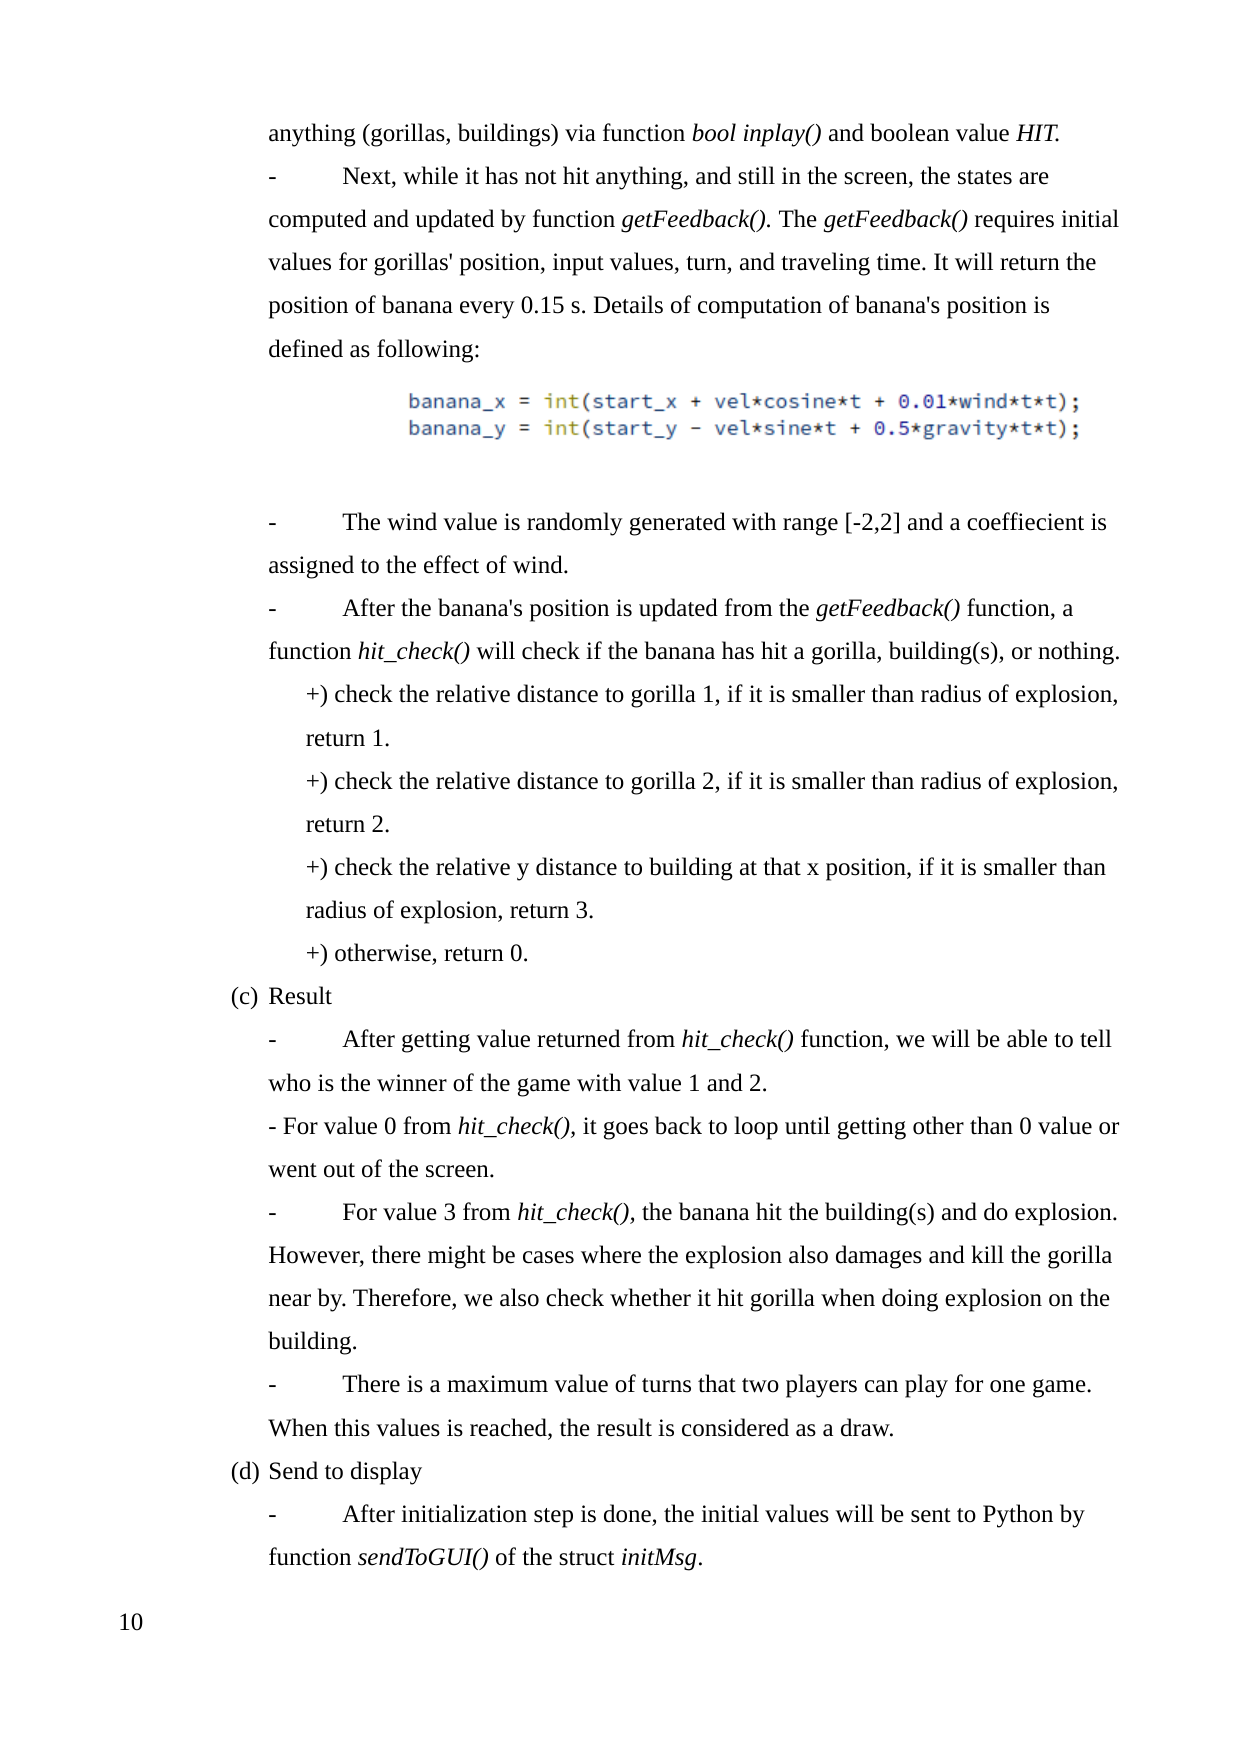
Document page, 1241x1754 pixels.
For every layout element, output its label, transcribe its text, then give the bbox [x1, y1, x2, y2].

list +) check the relative distance to gorilla 1, if it is smaller than radius of explosion, return 1. [268, 679, 1122, 751]
list +) check the relative y distance to building at that x position, if it is smaller than radius of explosion, return 3. [268, 852, 1122, 924]
list went out of the screen. [231, 1154, 1122, 1183]
list - For value 3 from hit_check(), the banana hit the building(s) and do explosion. However, there might be cases where the explosion also damages and kill the gorilla near by. Therefore, we also check whether it hit gorilla when doing explosion on the building. [231, 1197, 1122, 1355]
list - There is a maximum value of turns that two players can play for one game. When this values is reached, the result is considered as a draw. [231, 1369, 1122, 1441]
list - For value 0 from hit_check(), it goes back to loop until getting other than 0 value or [231, 1111, 1122, 1139]
list - The wind value is randomly generated with range [-2,2] and a coeffiecient is assigned to the effect of wind. [231, 507, 1122, 579]
list Result [231, 981, 1122, 1010]
list anything (gorillas, buildings) via function bool inplay() and boolean value HIT. [231, 118, 1122, 147]
list +) check the relative distance to gorilla 2, if it is smaller than radius of explosion, [268, 766, 1122, 794]
list +) otherwise, return 0. [268, 938, 1122, 967]
list return 2. [268, 809, 1122, 838]
picture [397, 383, 1087, 450]
list - Next, while it has not hit anything, and still in the screen, the states are computed and updated by function getFeedback(). The getFeedback() requires initial values for gorillas' position, input values, turn, and traveling time. It will return the position of banana every 0.15 s. Details of computation of banana's position is defined as following: [231, 161, 1122, 362]
list - After initialization step is done, the initial values will be sent to Python by function sendToGUI() of the struct initMsg. [231, 1499, 1122, 1571]
list Send to display [231, 1456, 1122, 1484]
list - After getting value returned from hit_check() function, we will be able to tell who is the winner of the game with value 1 and 2. [231, 1024, 1122, 1096]
list - After the banana's position is updated from the getFeedback() function, a function hit_check() will check if the banana has hit a gorilla, building(s), or nothing. [231, 593, 1122, 665]
